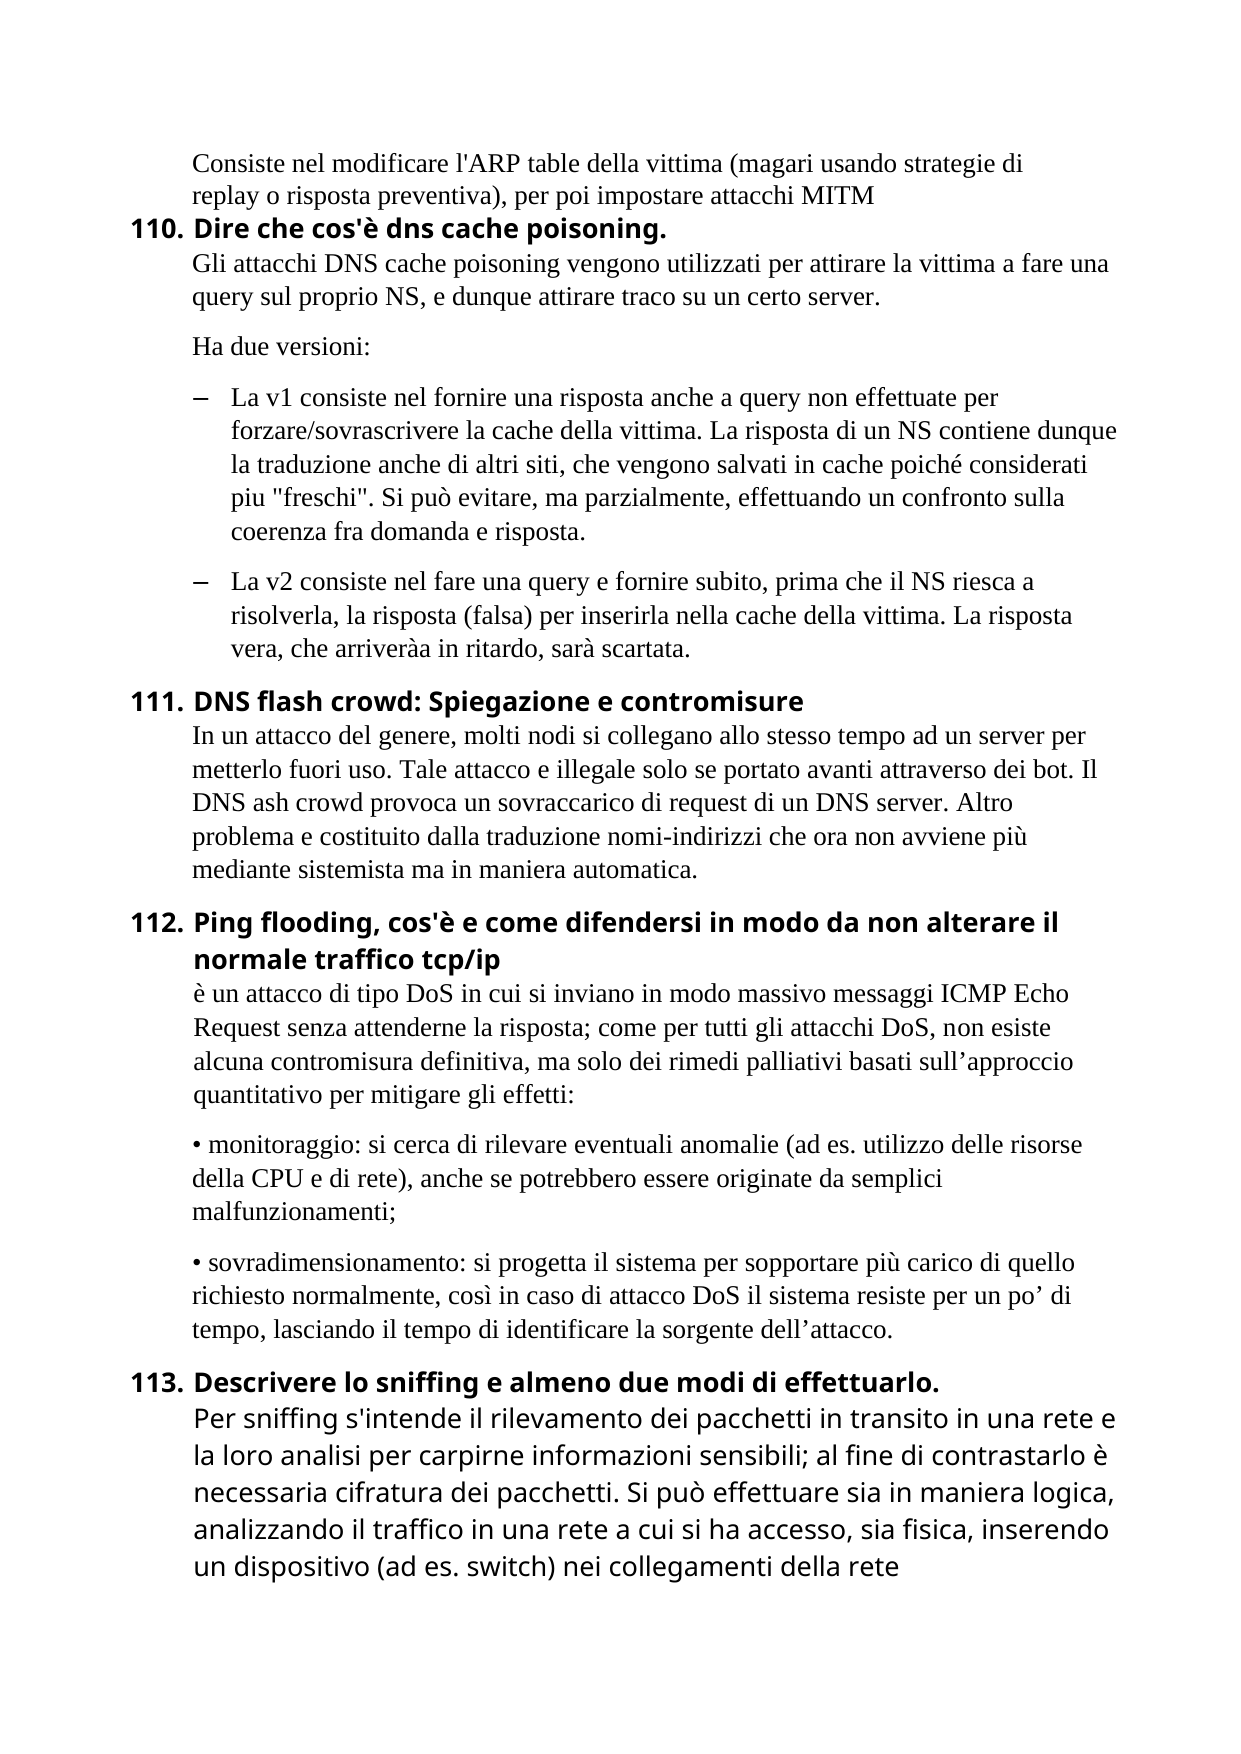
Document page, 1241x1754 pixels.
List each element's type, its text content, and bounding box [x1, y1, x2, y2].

list Per sniffing s'intende il rilevamento dei pacchetti in transito in una rete e la loro analisi per carpirne informazioni sensibili; al fine di contrastarlo è necessaria cifratura dei pacchetti. Si può effettuare sia in maniera logica, analizzando il traffico in una rete a cui si ha accesso, sia fisica, inserendo un dispositivo (ad es. switch) nei collegamenti della rete [193, 1400, 1122, 1584]
list La v1 consiste nel fornire una risposta anche a query non effettuate per forzare/sovrascrivere la cache della vittima. La risposta di un NS contiene dunque la traduzione anche di altri siti, che vengono salvati in cache poiché considerati piu "freschi". Si può evitare, ma parzialmente, effettuando un confronto sulla coerenza fra domanda e risposta. [193, 381, 1122, 546]
list è un attacco di tipo DoS in cui si inviano in modo massivo messaggi ICMP Echo Request senza attenderne la risposta; come per tutti gli attacchi DoS, non esiste alcuna contromisura definitiva, ma solo dei rimedi palliativi basati sull’approccio quantitativo per mitigare gli effetti: [193, 978, 1122, 1109]
list La v2 consiste nel fare una query e fornire subito, prima che il NS riesca a risolverla, la risposta (falsa) per inserirla nella cache della vittima. La risposta vera, che arriveràa in ritardo, sarà scartata. [193, 565, 1122, 663]
list Dire che cos'è dns cache poisoning. [130, 210, 1122, 247]
text • sovradimensionamento: si progetta il sistema per sopportare più carico di quello richiesto normalmente, così in caso di attacco DoS il sistema resiste per un po’ di tempo, lasciando il tempo di identificare la sorgente dell’attacco. [118, 1246, 1122, 1344]
text Ha due versioni: [118, 331, 1122, 362]
text In un attacco del genere, molti nodi si collegano allo stesso tempo ad un server per metterlo fuori uso. Tale attacco e illegale solo se portato avanti attraverso dei bot. Il DNS ash crowd provoca un sovraccarico di request di un DNS server. Altro problema e costituito dalla traduzione nomi-indirizzi che ora non avviene più mediante sistemista ma in maniera automatica. [118, 719, 1122, 885]
text Consiste nel modificare l'ARP table della vittima (magari usando strategie di replay o risposta preventiva), per poi impostare attacchi MITM [118, 148, 1122, 210]
list DNS flash crowd: Spiegazione e contromisure [130, 683, 1122, 719]
text • monitoraggio: si cerca di rilevare eventuali anomalie (ad es. utilizzo delle risorse della CPU e di rete), anche se potrebbero essere originate da semplici malfunzionamenti; [118, 1128, 1122, 1227]
list Descrivere lo sniffing e almeno due modi di effettuarlo. [130, 1363, 1122, 1400]
text Gli attacchi DNS cache poisoning vengono utilizzati per attirare la vittima a fare una query sul proprio NS, e dunque attirare traco su un certo server. [118, 247, 1122, 311]
list Ping flooding, cos'è e come difendersi in modo da non alterare il normale traffico tcp/ip [130, 904, 1122, 978]
